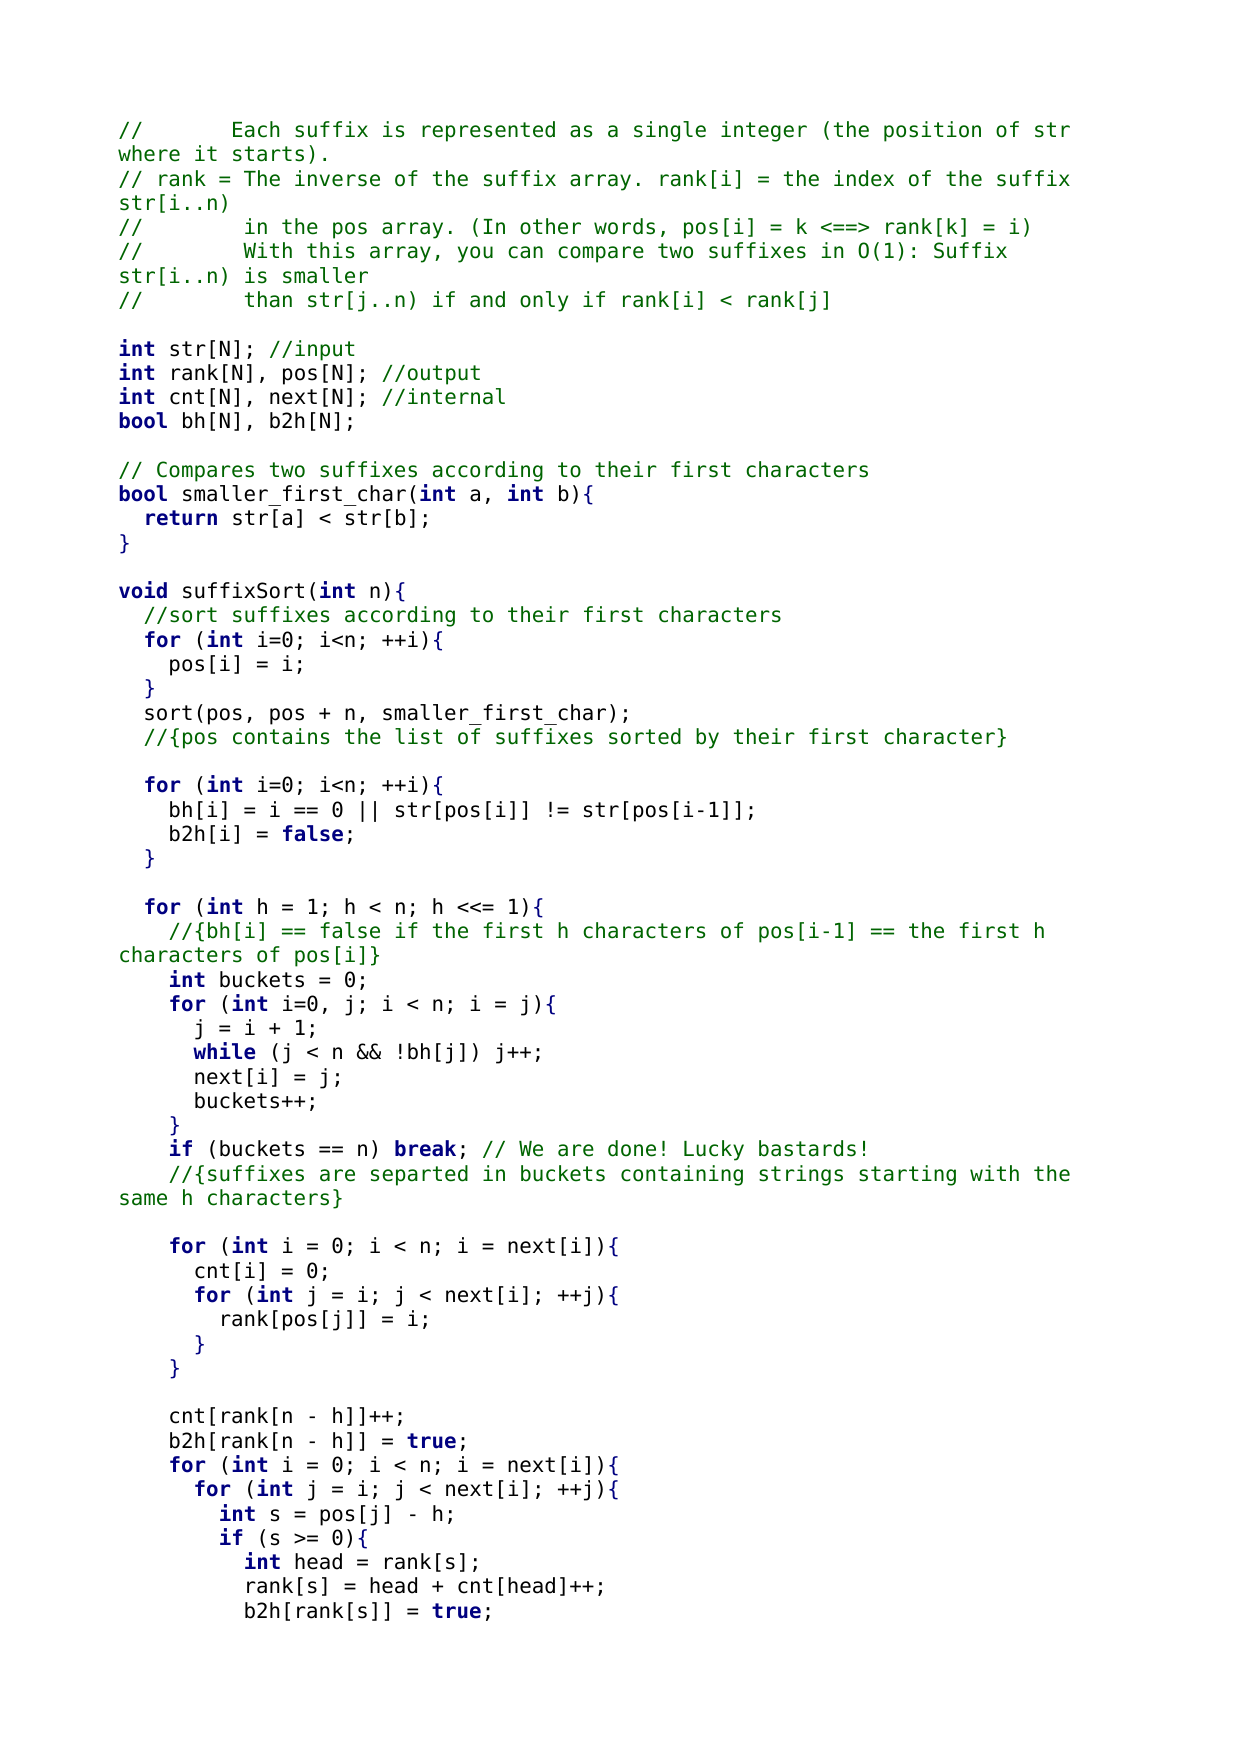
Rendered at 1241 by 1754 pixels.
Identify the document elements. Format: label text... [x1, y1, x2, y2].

text for (int i = 0; i < n; i = next[i]){ [118, 1453, 1122, 1477]
text int s = pos[j] - h; [118, 1502, 1122, 1526]
text } [118, 1356, 1122, 1380]
text } [118, 531, 1122, 555]
text // in the pos array. (In other words, pos[i] = k <==> rank[k] = i) [118, 215, 1122, 239]
text //{suffixes are separted in buckets containing strings starting with the same h characters} [118, 1162, 1122, 1210]
text //sort suffixes according to their first characters [118, 603, 1122, 628]
text //{pos contains the list of suffixes sorted by their first character} [118, 725, 1122, 749]
text while (j < n && !bh[j]) j++; [118, 1040, 1122, 1065]
text if (buckets == n) break; // We are done! Lucky bastards! [118, 1137, 1122, 1162]
text for (int i=0; i<n; ++i){ [118, 773, 1122, 798]
text } [118, 1113, 1122, 1137]
text int head = rank[s]; [118, 1550, 1122, 1574]
text for (int i = 0; i < n; i = next[i]){ [118, 1234, 1122, 1259]
text int buckets = 0; [118, 968, 1122, 992]
text bool bh[N], b2h[N]; [118, 409, 1122, 434]
text } [118, 676, 1122, 701]
text cnt[i] = 0; [118, 1259, 1122, 1283]
text b2h[i] = false; [118, 822, 1122, 846]
text // rank = The inverse of the suffix array. rank[i] = the index of the suffix str[i..n) [118, 167, 1122, 215]
text //{bh[i] == false if the first h characters of pos[i-1] == the first h characters of pos[i]} [118, 919, 1122, 968]
text // With this array, you can compare two suffixes in O(1): Suffix str[i..n) is smaller [118, 239, 1122, 288]
text if (s >= 0){ [118, 1526, 1122, 1550]
text } [118, 1332, 1122, 1356]
text // than str[j..n) if and only if rank[i] < rank[j] [118, 288, 1122, 312]
text for (int i=0, j; i < n; i = j){ [118, 992, 1122, 1016]
text bool smaller_first_char(int a, int b){ [118, 482, 1122, 506]
text buckets++; [118, 1089, 1122, 1113]
text for (int j = i; j < next[i]; ++j){ [118, 1477, 1122, 1502]
text rank[pos[j]] = i; [118, 1307, 1122, 1332]
text // Compares two suffixes according to their first characters [118, 458, 1122, 482]
text for (int h = 1; h < n; h <<= 1){ [118, 895, 1122, 919]
text // Each suffix is represented as a single integer (the position of str where it starts). [118, 118, 1122, 167]
text for (int j = i; j < next[i]; ++j){ [118, 1283, 1122, 1307]
text b2h[rank[s]] = true; [118, 1599, 1122, 1623]
text int cnt[N], next[N]; //internal [118, 385, 1122, 409]
text return str[a] < str[b]; [118, 506, 1122, 531]
text rank[s] = head + cnt[head]++; [118, 1574, 1122, 1599]
text j = i + 1; [118, 1016, 1122, 1040]
text bh[i] = i == 0 || str[pos[i]] != str[pos[i-1]]; [118, 798, 1122, 822]
text sort(pos, pos + n, smaller_first_char); [118, 701, 1122, 725]
text for (int i=0; i<n; ++i){ [118, 628, 1122, 652]
text next[i] = j; [118, 1065, 1122, 1089]
text cnt[rank[n - h]]++; [118, 1404, 1122, 1429]
text pos[i] = i; [118, 652, 1122, 676]
text int rank[N], pos[N]; //output [118, 361, 1122, 385]
text void suffixSort(int n){ [118, 579, 1122, 603]
text int str[N]; //input [118, 337, 1122, 361]
text } [118, 846, 1122, 871]
text b2h[rank[n - h]] = true; [118, 1429, 1122, 1453]
